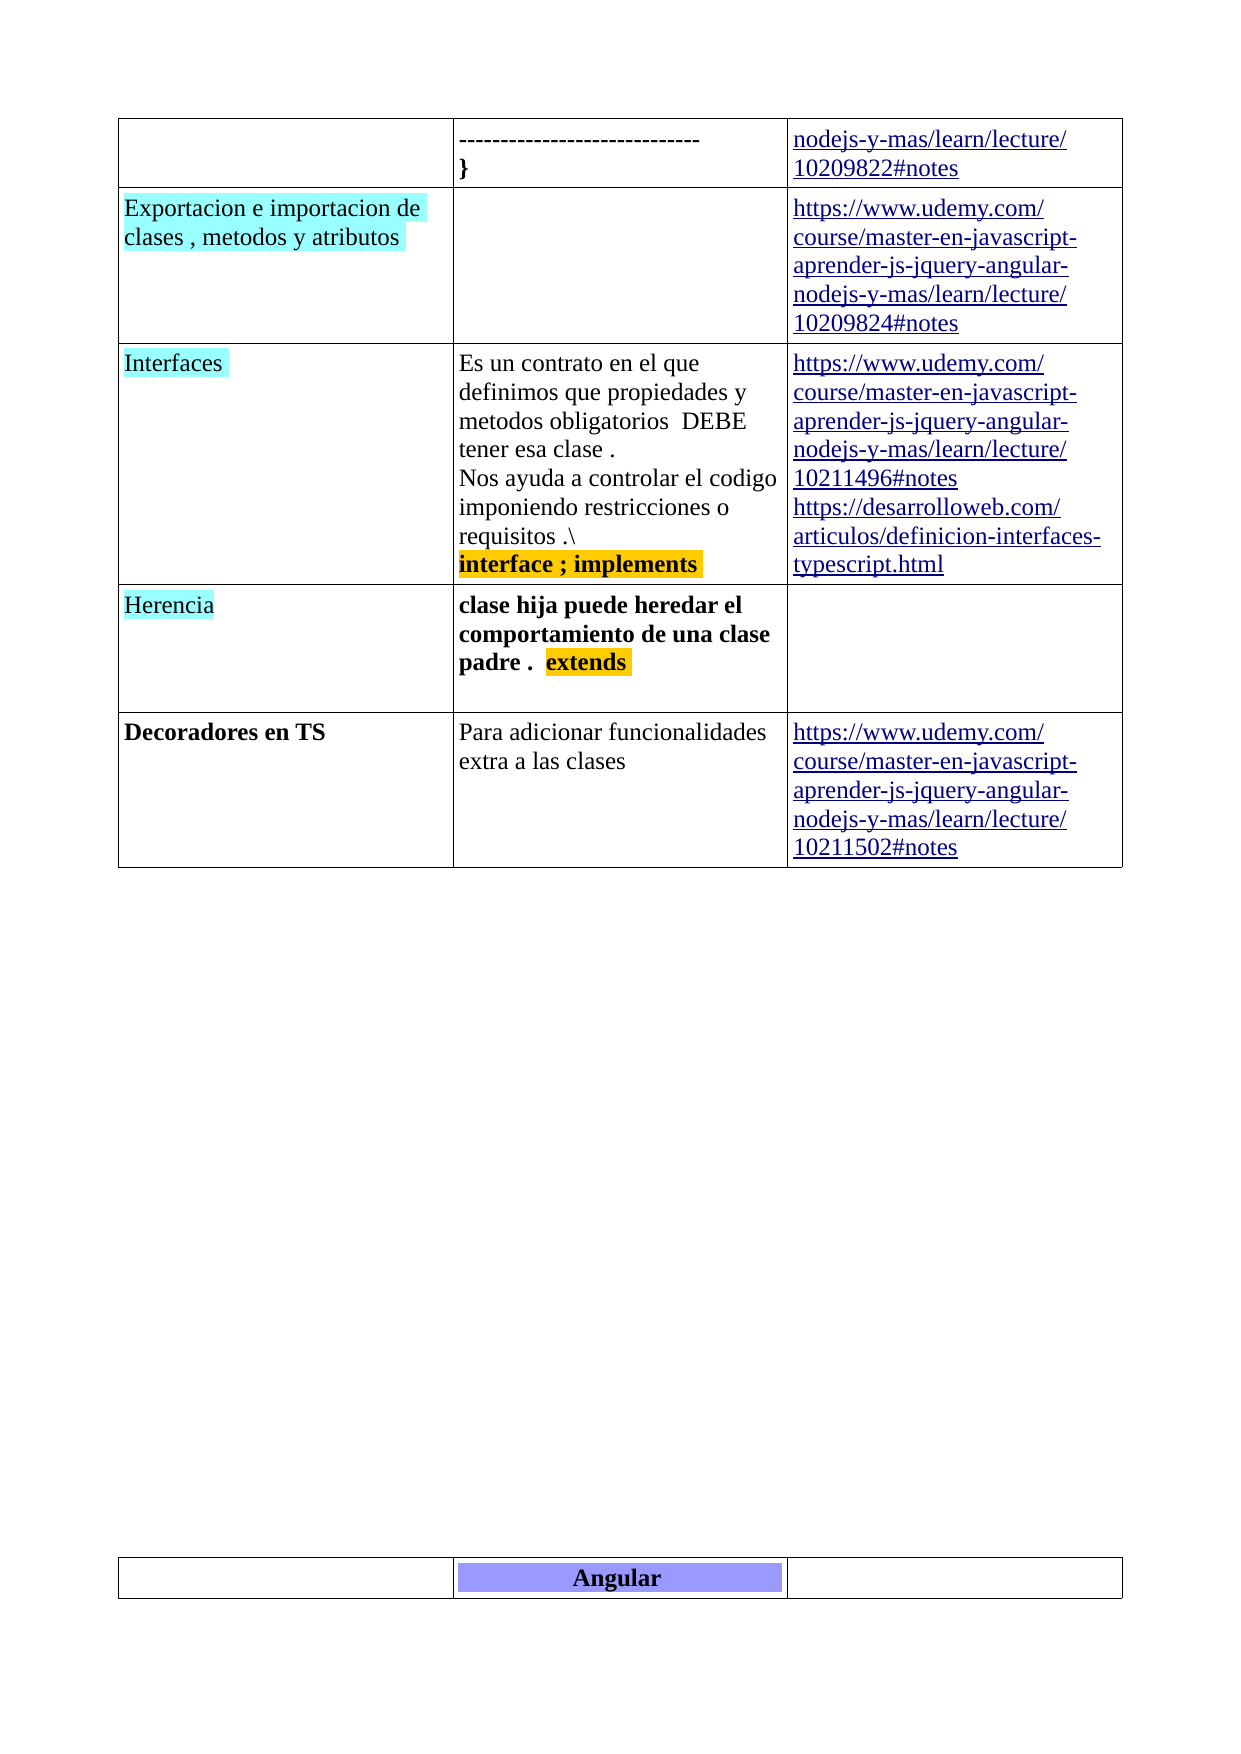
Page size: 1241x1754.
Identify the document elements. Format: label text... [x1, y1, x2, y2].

table_cell [119, 119, 453, 187]
table_cell https://www.udemy.com/course/master-en-javascript-aprender-js-jquery-angular-nodejs-y-mas/learn/lecture/10211496#notes https://desarrolloweb.com/articulos/definicion-interfaces-typescript.html [788, 344, 1122, 584]
table_cell Decoradores en TS [119, 713, 453, 867]
table_cell ----------------------------- } [454, 119, 787, 187]
table_cell Es un contrato en el que definimos que propiedades y metodos obligatorios DEBE tener esa clase . Nos ayuda a controlar el codigo imponiendo restricciones o requisitos .\ interface ; implements [454, 344, 787, 584]
table_header [788, 1558, 1122, 1597]
table_cell https://www.udemy.com/course/master-en-javascript-aprender-js-jquery-angular-nodejs-y-mas/learn/lecture/10211502#notes [788, 713, 1122, 867]
table_cell [454, 188, 787, 342]
table_cell nodejs-y-mas/learn/lecture/10209822#notes [788, 119, 1122, 187]
table_cell https://www.udemy.com/course/master-en-javascript-aprender-js-jquery-angular-nodejs-y-mas/learn/lecture/10209824#notes [788, 188, 1122, 342]
table_cell Para adicionar funcionalidades extra a las clases [454, 713, 787, 867]
table_header [119, 1558, 453, 1597]
table_cell Interfaces [119, 344, 453, 584]
table_cell [788, 585, 1122, 712]
table_cell Exportacion e importacion de clases , metodos y atributos [119, 188, 453, 342]
table_header Angular [454, 1558, 787, 1597]
table_cell Herencia [119, 585, 453, 712]
table_cell clase hija puede heredar el comportamiento de una clase padre . extends [454, 585, 787, 712]
